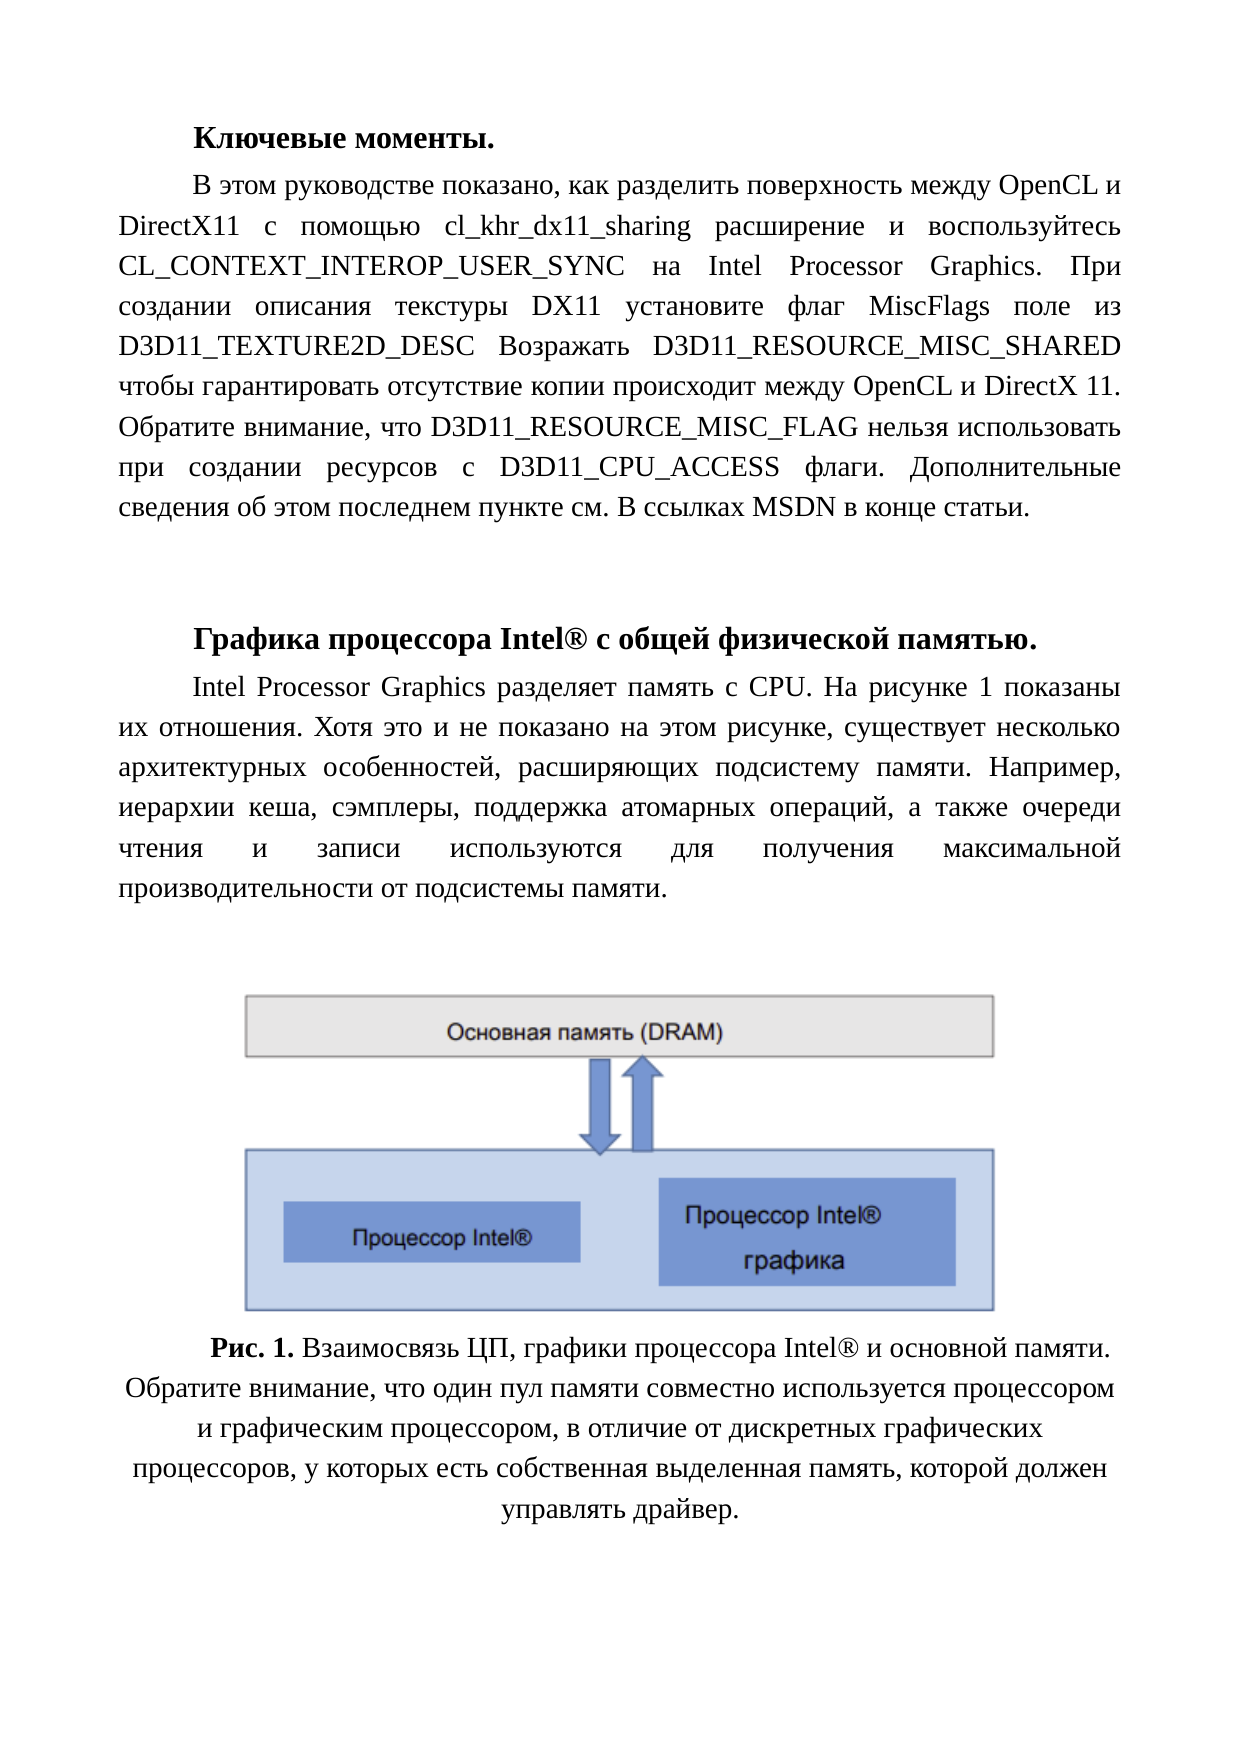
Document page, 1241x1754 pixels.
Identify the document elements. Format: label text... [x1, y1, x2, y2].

subtitle Ключевые моменты. [193, 118, 1122, 155]
picture [226, 979, 1014, 1324]
text Intel Processor Graphics разделяет память с CPU. На рисунке 1 показаны их отношения. Хотя это и не показано на этом рисунке, существует несколько архитектурных особенностей, расширяющих подсистему памяти. Например, иерархии кеша, сэмплеры, поддержка атомарных операций, а также очереди чтения и записи используются для получения максимальной производительности от подсистемы памяти. [118, 669, 1122, 903]
text Рис. 1. Взаимосвязь ЦП, графики процессора Intel® и основной памяти. Обратите внимание, что один пул памяти совместно используется процессором и графическим процессором, в отличие от дискретных графических процессоров, у которых есть собственная выделенная память, которой должен управлять драйвер. [118, 979, 1122, 1524]
subtitle Графика процессора Intel® с общей физической памятью. [193, 619, 1122, 656]
text В этом руководстве показано, как разделить поверхность между OpenCL и DirectX11 с помощью cl_khr_dx11_sharing расширение и воспользуйтесь CL_CONTEXT_INTEROP_USER_SYNC на Intel Processor Graphics. При создании описания текстуры DX11 установите флаг MiscFlags поле из D3D11_TEXTURE2D_DESC Возражать D3D11_RESOURCE_MISC_SHARED чтобы гарантировать отсутствие копии происходит между OpenCL и DirectX 11. Обратите внимание, что D3D11_RESOURCE_MISC_FLAG нельзя использовать при создании ресурсов с D3D11_CPU_ACCESS флаги. Дополнительные сведения об этом последнем пункте см. В ссылках MSDN в конце статьи. [118, 167, 1122, 523]
